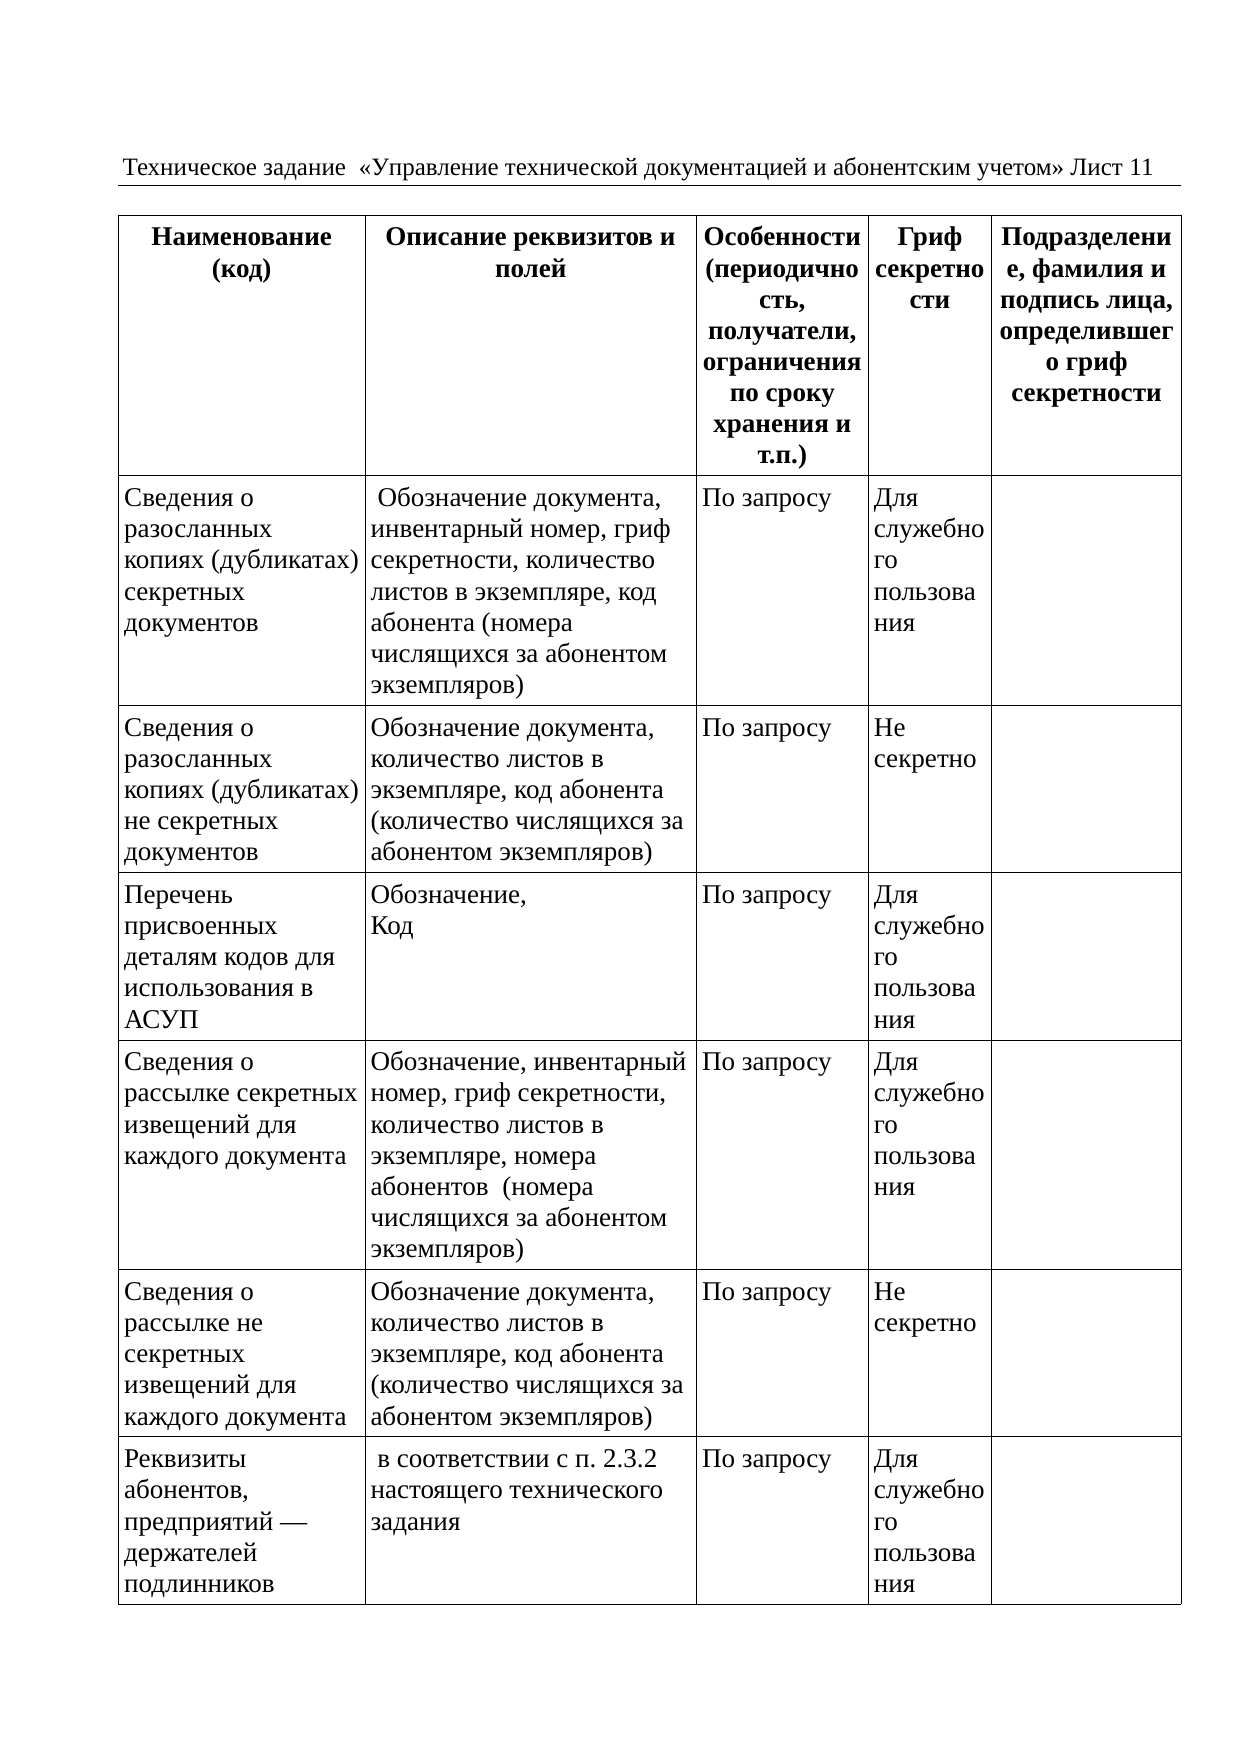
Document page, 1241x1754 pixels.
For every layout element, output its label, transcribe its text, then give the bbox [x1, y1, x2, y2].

table_cell [992, 873, 1181, 1039]
table_cell [992, 1270, 1181, 1436]
table_cell Сведения о разосланных копиях (дубликатах) секретных документов [119, 476, 365, 705]
table_cell Сведения о разосланных копиях (дубликатах) не секретных документов [119, 706, 365, 872]
table_cell Не секретно [869, 1270, 991, 1436]
table_header Подразделение, фамилия и подпись лица, определившего гриф секретности [992, 216, 1181, 475]
table_cell Обозначение, Код [366, 873, 696, 1039]
table_cell [992, 706, 1181, 872]
table_cell По запросу [697, 476, 868, 705]
table_cell По запросу [697, 873, 868, 1039]
table_cell [992, 1041, 1181, 1269]
table_cell Обозначение документа, количество листов в экземпляре, код абонента (количество числящихся за абонентом экземпляров) [366, 1270, 696, 1436]
table_cell Реквизиты абонентов, предприятий — держателей подлинников [119, 1437, 365, 1604]
table_cell Обозначение, инвентарный номер, гриф секретности, количество листов в экземпляре, номера абонентов (номера числящихся за абонентом экземпляров) [366, 1041, 696, 1269]
table_cell [992, 1437, 1181, 1604]
table_cell Обозначение документа, количество листов в экземпляре, код абонента (количество числящихся за абонентом экземпляров) [366, 706, 696, 872]
table_cell Не секретно [869, 706, 991, 872]
table_cell По запросу [697, 706, 868, 872]
table_cell По запросу [697, 1437, 868, 1604]
table_header Описание реквизитов и полей [366, 216, 696, 475]
table_header Гриф секретности [869, 216, 991, 475]
table_cell Перечень присвоенных деталям кодов для использования в АСУП [119, 873, 365, 1039]
table_cell [992, 476, 1181, 705]
table_cell Сведения о рассылке не секретных извещений для каждого документа [119, 1270, 365, 1436]
table_cell Для служебного пользования [869, 476, 991, 705]
table_cell По запросу [697, 1270, 868, 1436]
table_cell Сведения о рассылке секретных извещений для каждого документа [119, 1041, 365, 1269]
table_cell в соответствии с п. 2.3.2 настоящего технического задания [366, 1437, 696, 1604]
table_cell Для служебного пользования [869, 1041, 991, 1269]
table_cell Для служебного пользования [869, 873, 991, 1039]
table_cell Обозначение документа, инвентарный номер, гриф секретности, количество листов в экземпляре, код абонента (номера числящихся за абонентом экземпляров) [366, 476, 696, 705]
table_cell По запросу [697, 1041, 868, 1269]
table_cell Для служебного пользования [869, 1437, 991, 1604]
table_header Наименование (код) [119, 216, 365, 475]
table_header Особенности (периодичность, получатели, ограничения по сроку хранения и т.п.) [697, 216, 868, 475]
